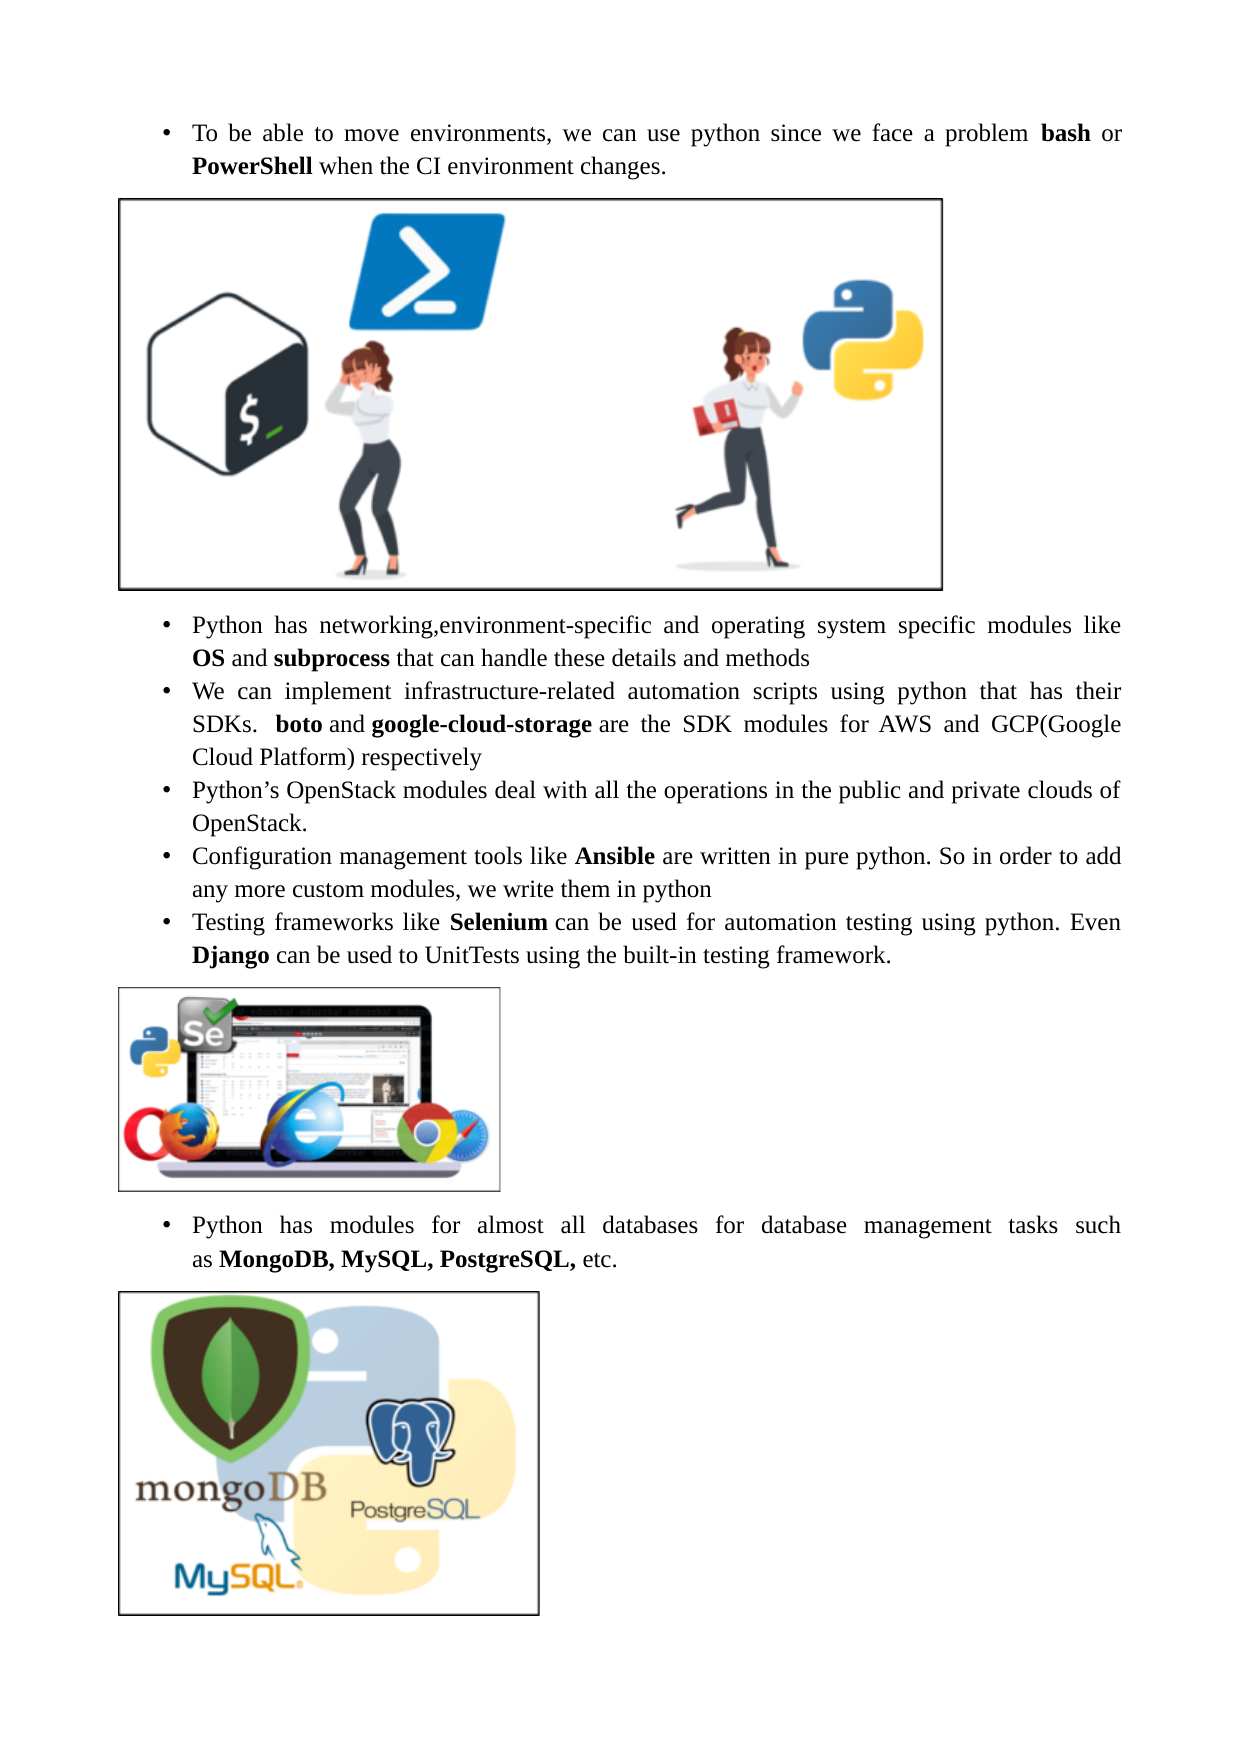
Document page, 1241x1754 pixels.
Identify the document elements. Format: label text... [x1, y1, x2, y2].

list Python has modules for almost all databases for database management tasks such as MongoDB, MySQL, PostgreSQL, etc. [162, 1211, 1122, 1272]
list Python has networking,environment-specific and operating system specific modules like OS and subprocess that can handle these details and methods [162, 610, 1122, 672]
list Configuration management tools like Ansible are written in pure python. So in order to add any more custom modules, we write them in python [162, 841, 1122, 903]
picture [118, 198, 944, 591]
list Python’s OpenStack modules deal with all the operations in the public and private clouds of OpenStack. [162, 775, 1122, 837]
picture [118, 1291, 540, 1616]
picture [118, 987, 501, 1192]
list To be able to move environments, we can use python since we face a problem bash or PowerShell when the CI environment changes. [162, 118, 1122, 180]
list Testing frameworks like Selenium can be used for automation testing using python. Even Django can be used to UnitTests using the built-in testing framework. [162, 907, 1122, 969]
list We can implement infrastructure-related automation scripts using python that has their SDKs. boto and google-cloud-storage are the SDK modules for AWS and GCP(Google Cloud Platform) respectively [162, 676, 1122, 771]
